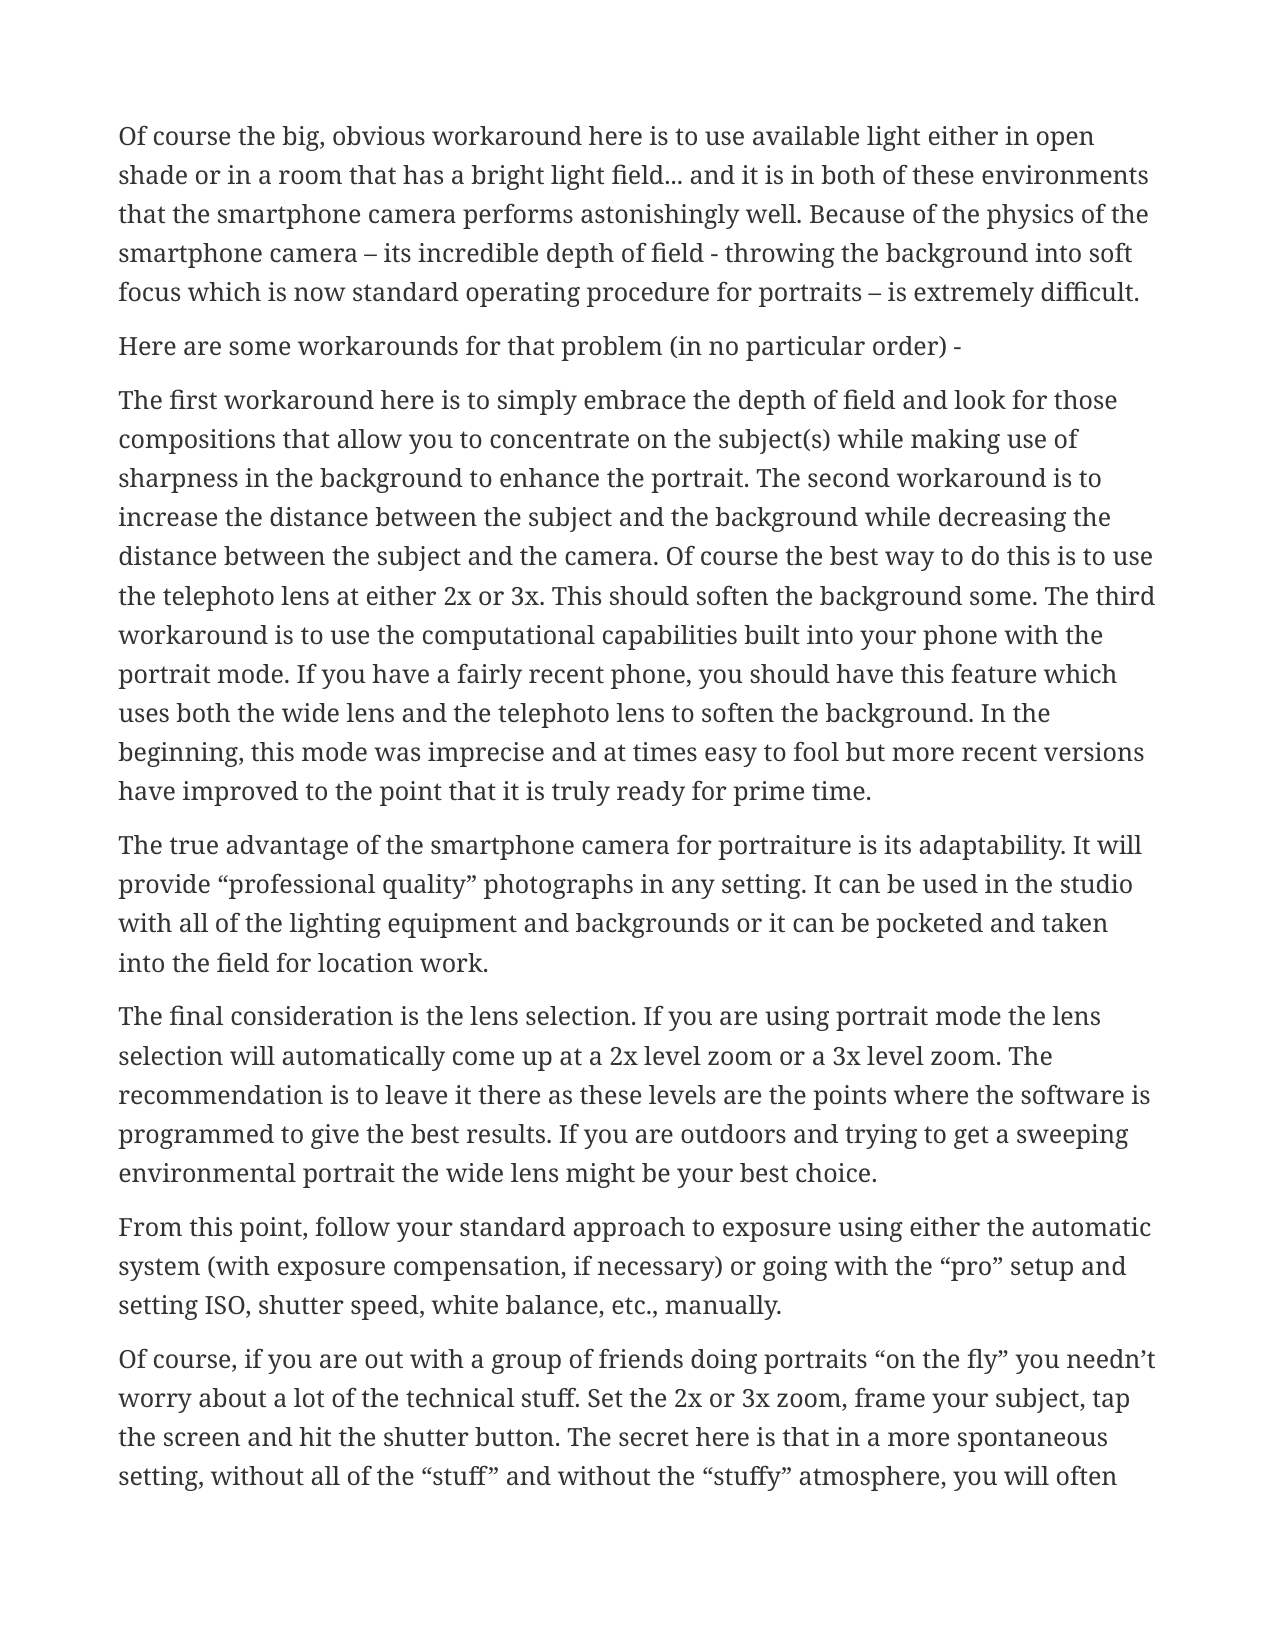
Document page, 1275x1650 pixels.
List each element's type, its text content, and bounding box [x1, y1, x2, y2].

text Of course, if you are out with a group of friends doing portraits “on the fly” you needn’t worry about a lot of the technical stuff. Set the 2x or 3x zoom, frame your subject, tap the screen and hit the shutter button. The secret here is that in a more spontaneous setting, without all of the “stuff” and without the “stuffy” atmosphere, you will often [118, 1341, 1157, 1493]
text From this point, follow your standard approach to exposure using either the automatic system (with exposure compensation, if necessary) or going with the “pro” setup and setting ISO, shutter speed, white balance, etc., manually. [118, 1209, 1157, 1322]
text The final consideration is the lens selection. If you are using portrait mode the lens selection will automatically come up at a 2x level zoom or a 3x level zoom. The recommendation is to leave it there as these levels are the points where the software is programmed to give the best results. If you are outdoors and trying to get a sweeping environmental portrait the wide lens might be your best choice. [118, 999, 1157, 1190]
text Here are some workarounds for that problem (in no particular order) - [118, 328, 1157, 363]
text The first workaround here is to simply embrace the depth of field and look for those compositions that allow you to concentrate on the subject(s) while making use of sharpness in the background to enhance the portrait. The second workaround is to increase the distance between the subject and the background while decreasing the distance between the subject and the camera. Of course the best way to do this is to use the telephoto lens at either 2x or 3x. This should soften the background some. The third workaround is to use the computational capabilities built into your phone with the portrait mode. If you have a fairly recent phone, you should have this feature which uses both the wide lens and the telephoto lens to soften the background. In the beginning, this mode was imprecise and at times easy to fool but more recent versions have improved to the point that it is truly ready for prime time. [118, 382, 1157, 808]
text Of course the big, obvious workaround here is to use available light either in open shade or in a room that has a bright light field... and it is in both of these environments that the smartphone camera performs astonishingly well. Because of the physics of the smartphone camera – its incredible depth of field - throwing the background into soft focus which is now standard operating procedure for portraits – is extremely difficult. [118, 118, 1157, 309]
text The true advantage of the smartphone camera for portraiture is its adaptability. It will provide “professional quality” photographs in any setting. It can be used in the studio with all of the lighting equipment and backgrounds or it can be pocketed and taken into the field for location work. [118, 828, 1157, 979]
